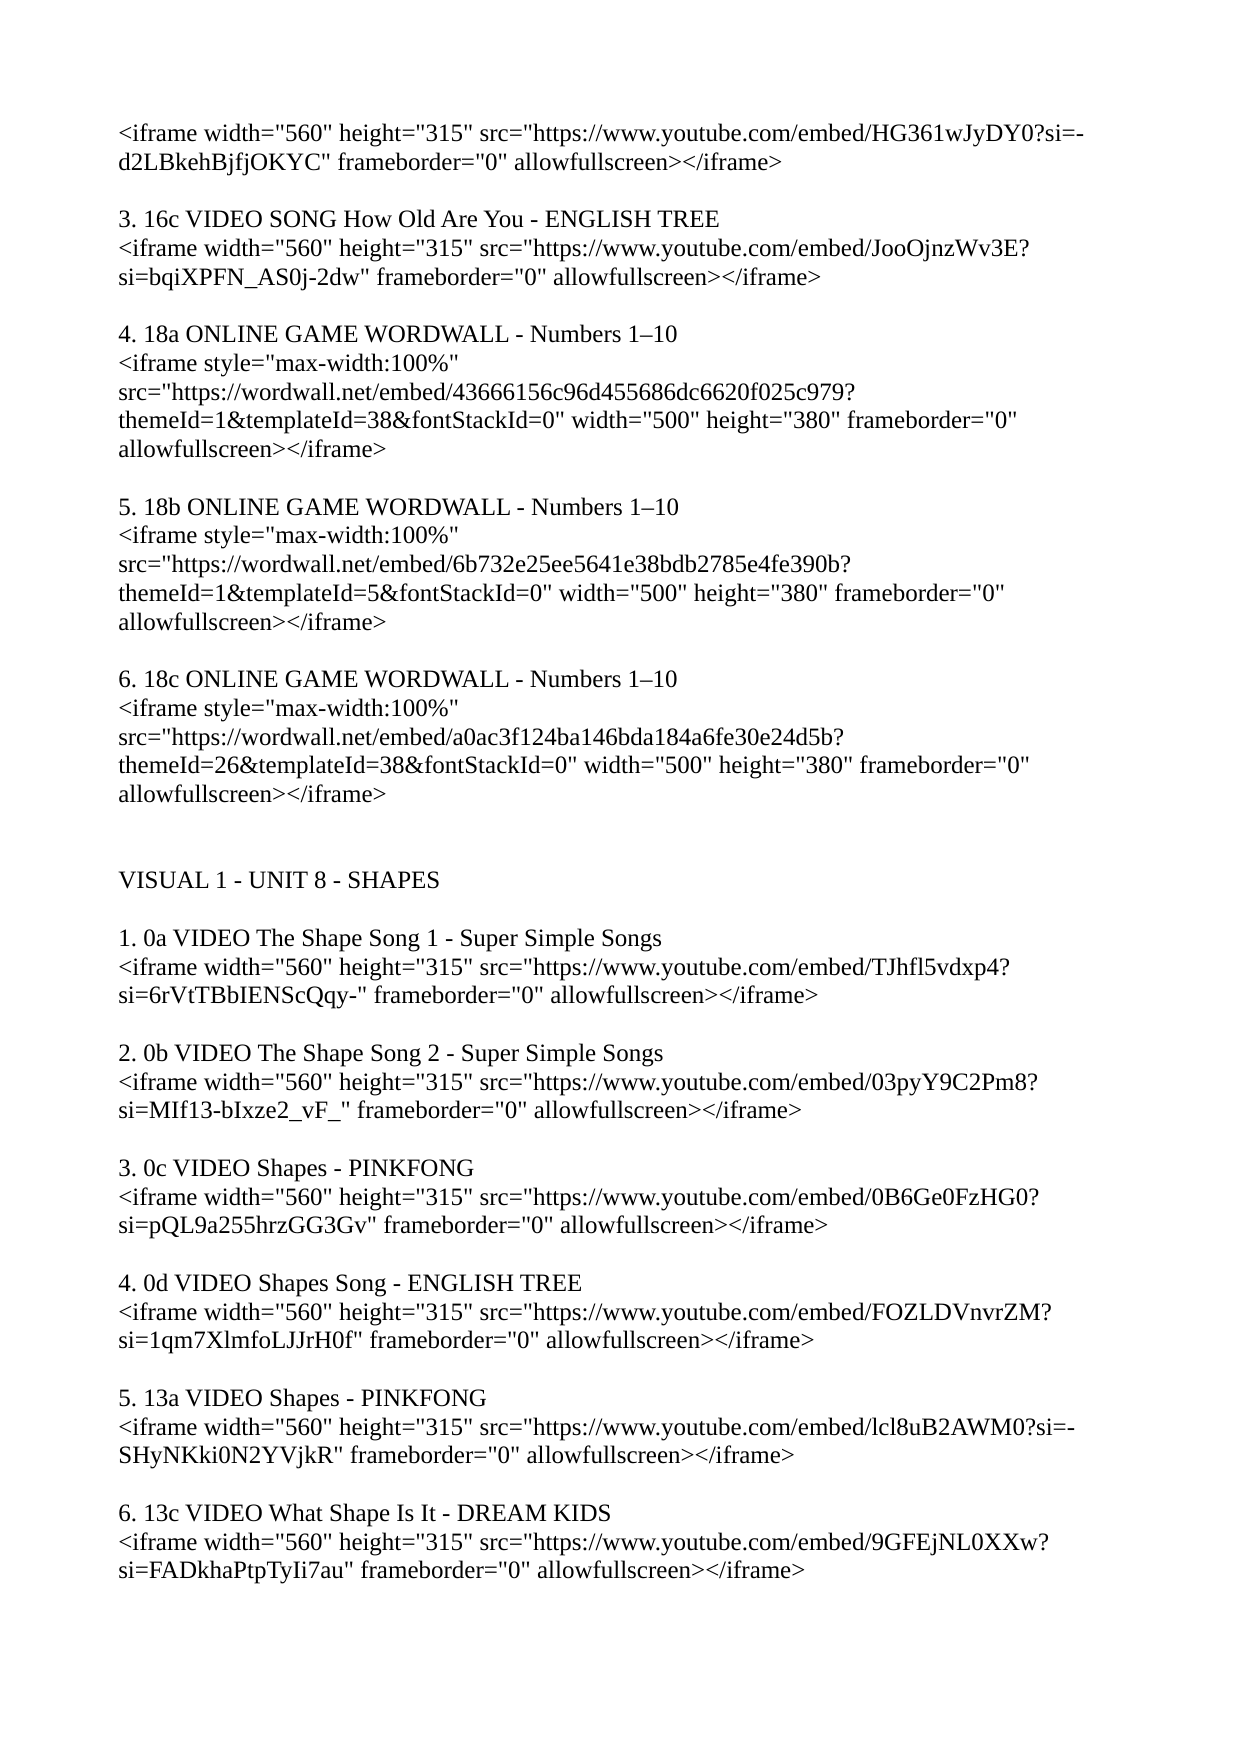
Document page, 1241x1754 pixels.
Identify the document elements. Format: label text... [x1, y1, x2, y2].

text 5. 18b ONLINE GAME WORDWALL - Numbers 1–10 [118, 492, 1122, 521]
text 6. 18c ONLINE GAME WORDWALL - Numbers 1–10 [118, 664, 1122, 693]
text <iframe style="max-width:100%" src="https://wordwall.net/embed/6b732e25ee5641e38bdb2785e4fe390b?themeId=1&templateId=5&fontStackId=0" width="500" height="380" frameborder="0" allowfullscreen></iframe> [118, 521, 1122, 636]
text 3. 0c VIDEO Shapes - PINKFONG [118, 1153, 1122, 1182]
text <iframe width="560" height="315" src="https://www.youtube.com/embed/FOZLDVnvrZM?si=1qm7XlmfoLJJrH0f" frameborder="0" allowfullscreen></iframe> [118, 1297, 1122, 1354]
text <iframe width="560" height="315" src="https://www.youtube.com/embed/9GFEjNL0XXw?si=FADkhaPtpTyIi7au" frameborder="0" allowfullscreen></iframe> [118, 1527, 1122, 1584]
text <iframe width="560" height="315" src="https://www.youtube.com/embed/HG361wJyDY0?si=-d2LBkehBjfjOKYC" frameborder="0" allowfullscreen></iframe> [118, 118, 1122, 176]
text <iframe width="560" height="315" src="https://www.youtube.com/embed/TJhfl5vdxp4?si=6rVtTBbIENScQqy-" frameborder="0" allowfullscreen></iframe> [118, 952, 1122, 1009]
text 4. 18a ONLINE GAME WORDWALL - Numbers 1–10 [118, 319, 1122, 348]
text 4. 0d VIDEO Shapes Song - ENGLISH TREE [118, 1268, 1122, 1297]
text 5. 13a VIDEO Shapes - PINKFONG [118, 1383, 1122, 1412]
text 3. 16c VIDEO SONG How Old Are You - ENGLISH TREE [118, 204, 1122, 233]
text <iframe style="max-width:100%" src="https://wordwall.net/embed/43666156c96d455686dc6620f025c979?themeId=1&templateId=38&fontStackId=0" width="500" height="380" frameborder="0" allowfullscreen></iframe> [118, 348, 1122, 463]
text VISUAL 1 - UNIT 8 - SHAPES [118, 866, 1122, 894]
text <iframe width="560" height="315" src="https://www.youtube.com/embed/lcl8uB2AWM0?si=-SHyNKki0N2YVjkR" frameborder="0" allowfullscreen></iframe> [118, 1412, 1122, 1469]
text 2. 0b VIDEO The Shape Song 2 - Super Simple Songs [118, 1038, 1122, 1067]
text <iframe width="560" height="315" src="https://www.youtube.com/embed/0B6Ge0FzHG0?si=pQL9a255hrzGG3Gv" frameborder="0" allowfullscreen></iframe> [118, 1182, 1122, 1239]
text 1. 0a VIDEO The Shape Song 1 - Super Simple Songs [118, 923, 1122, 952]
text <iframe style="max-width:100%" src="https://wordwall.net/embed/a0ac3f124ba146bda184a6fe30e24d5b?themeId=26&templateId=38&fontStackId=0" width="500" height="380" frameborder="0" allowfullscreen></iframe> [118, 693, 1122, 808]
text <iframe width="560" height="315" src="https://www.youtube.com/embed/JooOjnzWv3E?si=bqiXPFN_AS0j-2dw" frameborder="0" allowfullscreen></iframe> [118, 233, 1122, 291]
text 6. 13c VIDEO What Shape Is It - DREAM KIDS [118, 1498, 1122, 1527]
text <iframe width="560" height="315" src="https://www.youtube.com/embed/03pyY9C2Pm8?si=MIf13-bIxze2_vF_" frameborder="0" allowfullscreen></iframe> [118, 1067, 1122, 1124]
